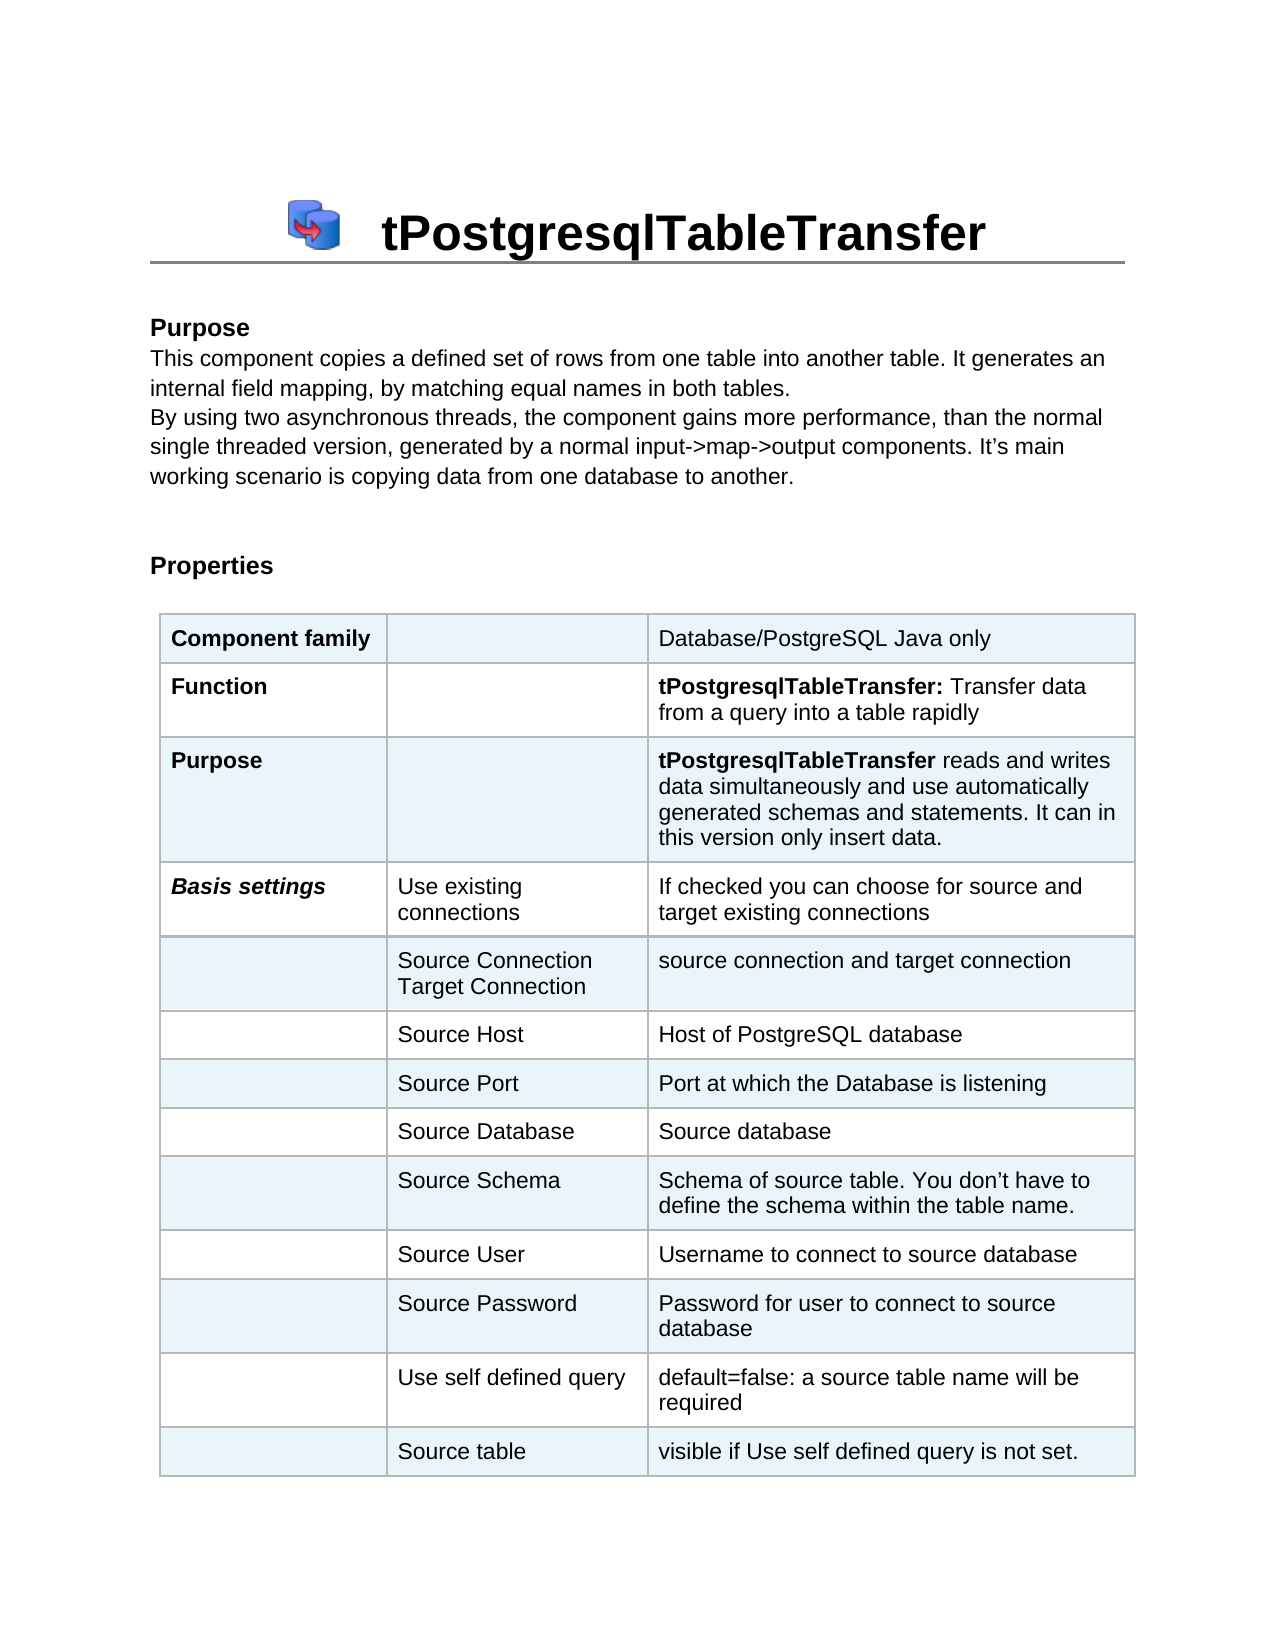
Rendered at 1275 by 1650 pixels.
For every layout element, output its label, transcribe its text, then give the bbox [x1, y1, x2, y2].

table_cell Function [161, 664, 386, 736]
picture [288, 200, 340, 250]
table_cell Port at which the Database is listening [649, 1060, 1134, 1107]
table_cell default=false: a source table name will be required [649, 1354, 1134, 1426]
table_cell [161, 1354, 386, 1426]
table_cell Source User [388, 1231, 647, 1278]
title tPostgresqlTableTransfer [150, 200, 1125, 261]
table_cell Purpose [161, 738, 386, 861]
table_cell [161, 1157, 386, 1229]
table_cell [161, 1231, 386, 1278]
table_header [388, 615, 647, 662]
text Properties [150, 552, 1125, 579]
table_cell Source database [649, 1109, 1134, 1155]
table_cell visible if Use self defined query is not set. [649, 1428, 1134, 1475]
table_cell Source Schema [388, 1157, 647, 1229]
table_cell Source table [388, 1428, 647, 1475]
table_cell Source Host [388, 1012, 647, 1058]
table_cell If checked you can choose for source and target existing connections [649, 863, 1134, 935]
table_cell Source Database [388, 1109, 647, 1155]
table_cell source connection and target connection [649, 938, 1134, 1009]
table_cell Source Connection Target Connection [388, 938, 647, 1009]
table_cell [161, 1012, 386, 1058]
text This component copies a defined set of rows from one table into another table. It generates an internal field mapping, by matching equal names in both tables. [150, 346, 1125, 401]
table_cell Source Port [388, 1060, 647, 1107]
table_cell [161, 1280, 386, 1352]
table_cell Use self defined query [388, 1354, 647, 1426]
table_cell [161, 1109, 386, 1155]
table_cell Schema of source table. You don’t have to define the schema within the table name. [649, 1157, 1134, 1229]
table_cell Username to connect to source database [649, 1231, 1134, 1278]
table_header Component family [161, 615, 386, 662]
text By using two asynchronous threads, the component gains more performance, than the normal single threaded version, generated by a normal input->map->output components. It’s main working scenario is copying data from one database to another. [150, 405, 1125, 489]
table_cell Host of PostgreSQL database [649, 1012, 1134, 1058]
table_cell tPostgresqlTableTransfer: Transfer data from a query into a table rapidly [649, 664, 1134, 736]
table_cell Use existing connections [388, 863, 647, 935]
text Purpose [150, 314, 1125, 342]
table_header Database/PostgreSQL Java only [649, 615, 1134, 662]
table_cell tPostgresqlTableTransfer reads and writes data simultaneously and use automatically generated schemas and statements. It can in this version only insert data. [649, 738, 1134, 861]
table_cell Password for user to connect to source database [649, 1280, 1134, 1352]
table_cell [161, 1060, 386, 1107]
table_cell Basis settings [161, 863, 386, 935]
table_cell [161, 938, 386, 1009]
table_cell Source Password [388, 1280, 647, 1352]
table_cell [388, 664, 647, 736]
table_cell [161, 1428, 386, 1475]
table_cell [388, 738, 647, 861]
